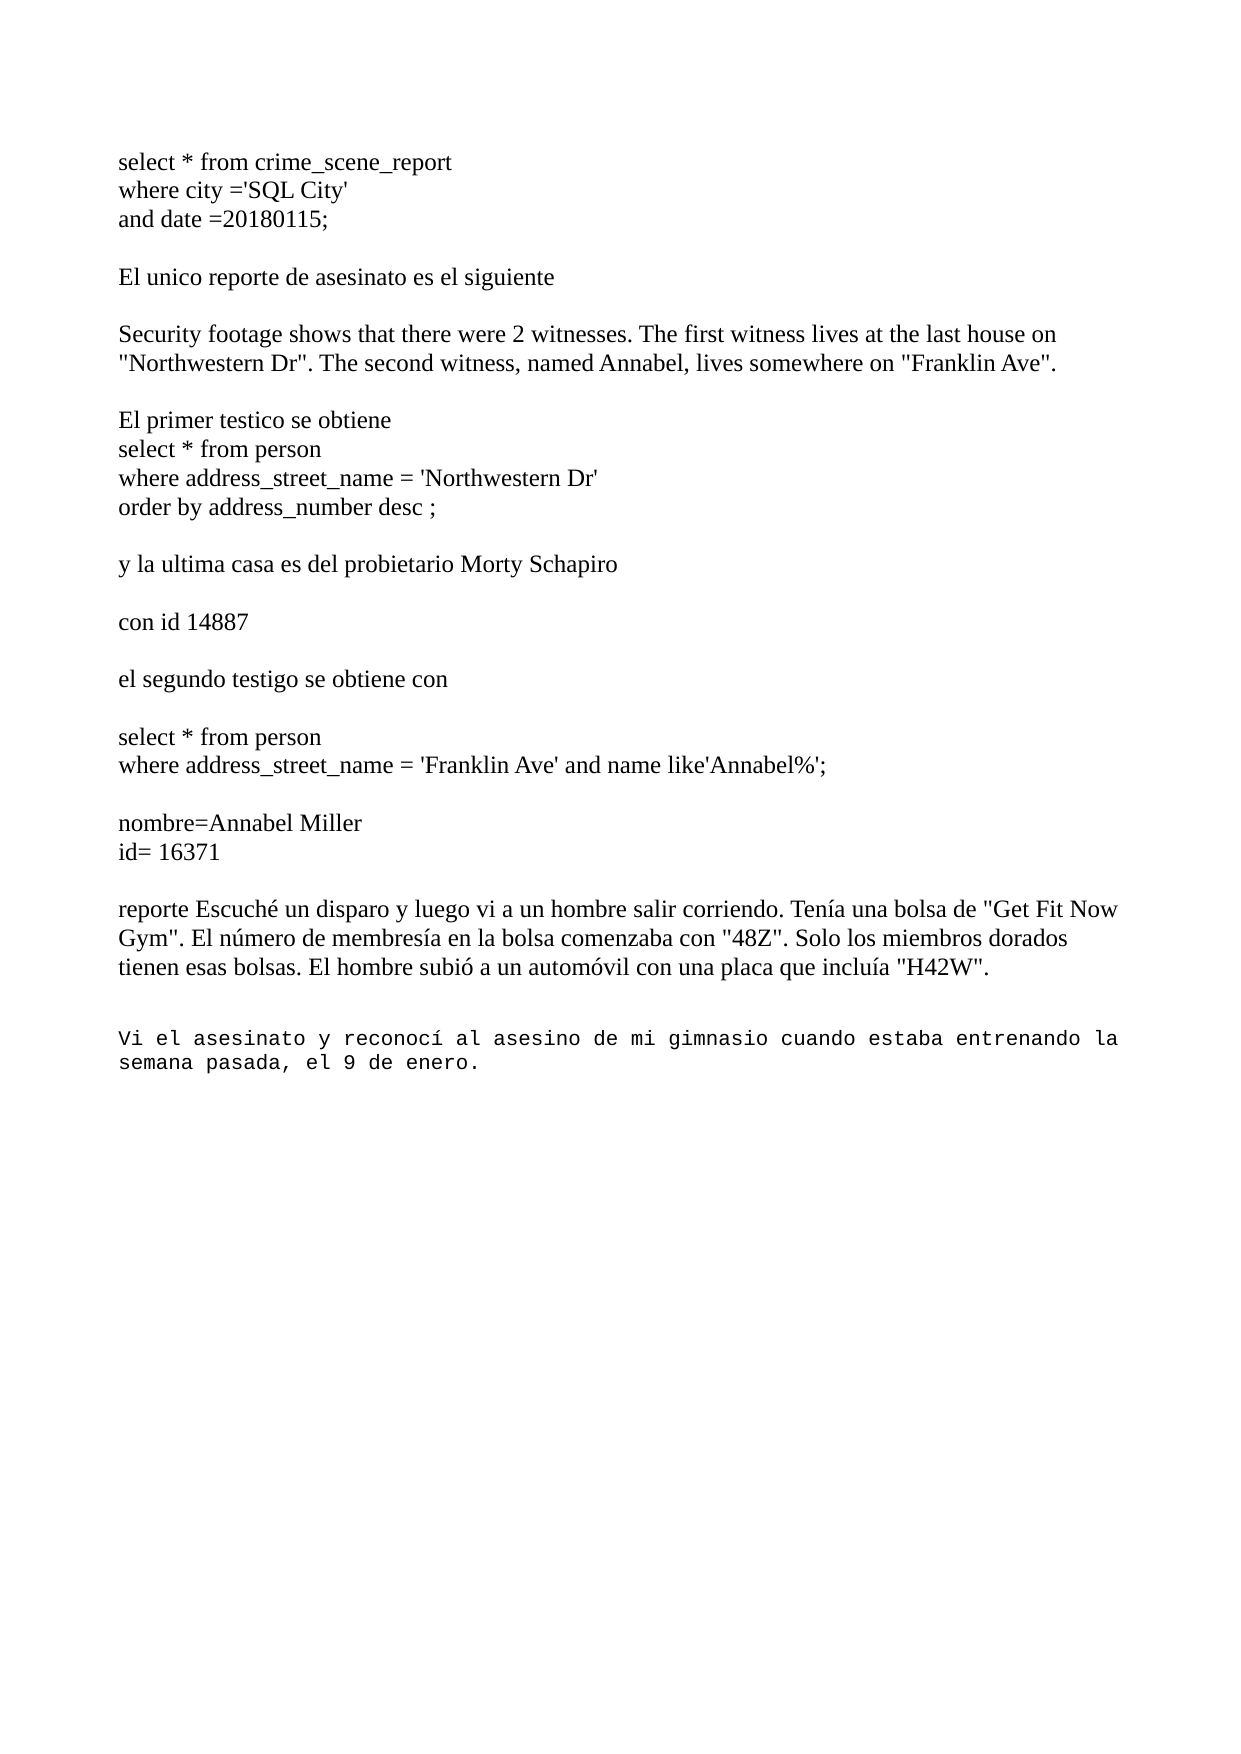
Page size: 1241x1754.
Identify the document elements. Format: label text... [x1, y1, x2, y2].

text where city ='SQL City' [118, 176, 1122, 204]
text Security footage shows that there were 2 witnesses. The first witness lives at the last house on "Northwestern Dr". The second witness, named Annabel, lives somewhere on "Franklin Ave". [118, 319, 1122, 377]
text where address_street_name = 'Franklin Ave' and name like'Annabel%'; [118, 751, 1122, 779]
text where address_street_name = 'Northwestern Dr' [118, 463, 1122, 492]
text order by address_number desc ; [118, 492, 1122, 521]
text nombre=Annabel Miller [118, 808, 1122, 837]
text Vi el asesinato y reconocí al asesino de mi gimnasio cuando estaba entrenando la semana pasada, el 9 de enero. [118, 1028, 1122, 1076]
text reporte Escuché un disparo y luego vi a un hombre salir corriendo. Tenía una bolsa de "Get Fit Now Gym". El número de membresía en la bolsa comenzaba con "48Z". Solo los miembros dorados tienen esas bolsas. El hombre subió a un automóvil con una placa que incluía "H42W". [118, 894, 1122, 981]
text El unico reporte de asesinato es el siguiente [118, 262, 1122, 291]
text select * from person [118, 434, 1122, 463]
text El primer testico se obtiene [118, 406, 1122, 434]
text select * from person [118, 722, 1122, 751]
text and date =20180115; [118, 204, 1122, 233]
text con id 14887 [118, 607, 1122, 636]
text el segundo testigo se obtiene con [118, 664, 1122, 693]
text y la ultima casa es del probietario Morty Schapiro [118, 549, 1122, 578]
text id= 16371 [118, 837, 1122, 866]
text select * from crime_scene_report [118, 147, 1122, 176]
